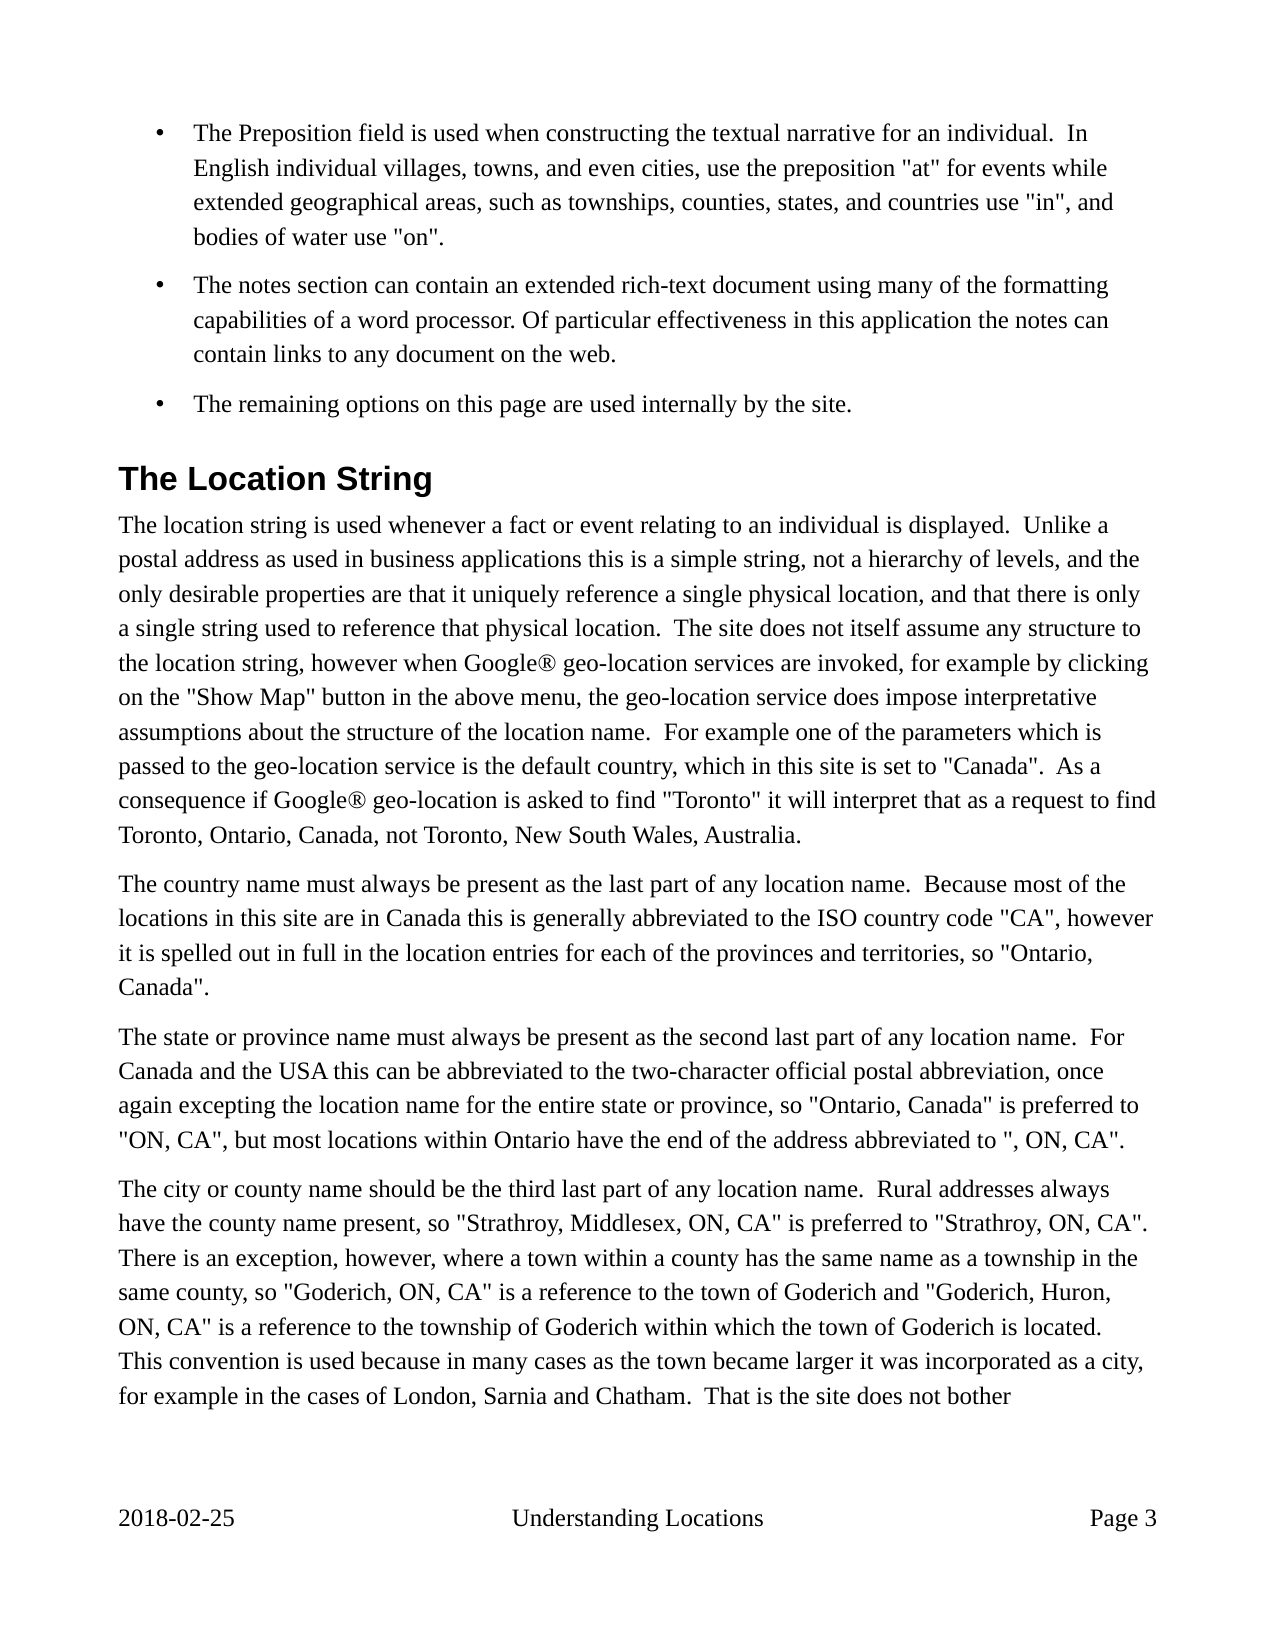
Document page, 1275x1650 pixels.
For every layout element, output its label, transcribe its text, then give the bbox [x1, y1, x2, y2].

list The Preposition field is used when constructing the textual narrative for an individual. In English individual villages, towns, and even cities, use the preposition "at" for events while extended geographical areas, such as townships, counties, states, and countries use "in", and bodies of water use "on". [156, 118, 1157, 250]
list The notes section can contain an extended rich-text document using many of the formatting capabilities of a word processor. Of particular effectiveness in this application the notes can contain links to any document on the web. [156, 271, 1157, 368]
text The country name must always be present as the last part of any location name. Because most of the locations in this site are in Canada this is generally abbreviated to the ISO country code "CA", however it is spelled out in full in the location entries for each of the provinces and territories, so "Ontario, Canada". [118, 869, 1157, 1001]
text The location string is used whenever a fact or event relating to an individual is displayed. Unlike a postal address as used in business applications this is a simple string, not a hierarchy of levels, and the only desirable properties are that it uniquely reference a single physical location, and that there is only a single string used to reference that physical location. The site does not itself assume any structure to the location string, however when Google® geo-location services are invoked, for example by clicking on the "Show Map" button in the above menu, the geo-location service does impose interpretative assumptions about the structure of the location name. For example one of the parameters which is passed to the geo-location service is the default country, which in this site is set to "Canada". As a consequence if Google® geo-location is asked to find "Toronto" it will interpret that as a request to find Toronto, Ontario, Canada, not Toronto, New South Wales, Australia. [118, 510, 1157, 849]
text The city or county name should be the third last part of any location name. Rural addresses always have the county name present, so "Strathroy, Middlesex, ON, CA" is preferred to "Strathroy, ON, CA". There is an exception, however, where a town within a county has the same name as a township in the same county, so "Goderich, ON, CA" is a reference to the town of Goderich and "Goderich, Huron, ON, CA" is a reference to the township of Goderich within which the town of Goderich is located. This convention is used because in many cases as the town became larger it was incorporated as a city, for example in the cases of London, Sarnia and Chatham. That is the site does not bother [118, 1174, 1157, 1410]
text The state or province name must always be present as the second last part of any location name. For Canada and the USA this can be abbreviated to the two-character official postal abbreviation, once again excepting the location name for the entire state or province, so "Ontario, Canada" is preferred to "ON, CA", but most locations within Ontario have the end of the address abbreviated to ", ON, CA". [118, 1022, 1157, 1154]
list The remaining options on this page are used internally by the site. [156, 389, 1157, 417]
subtitle The Location String [118, 458, 1157, 497]
